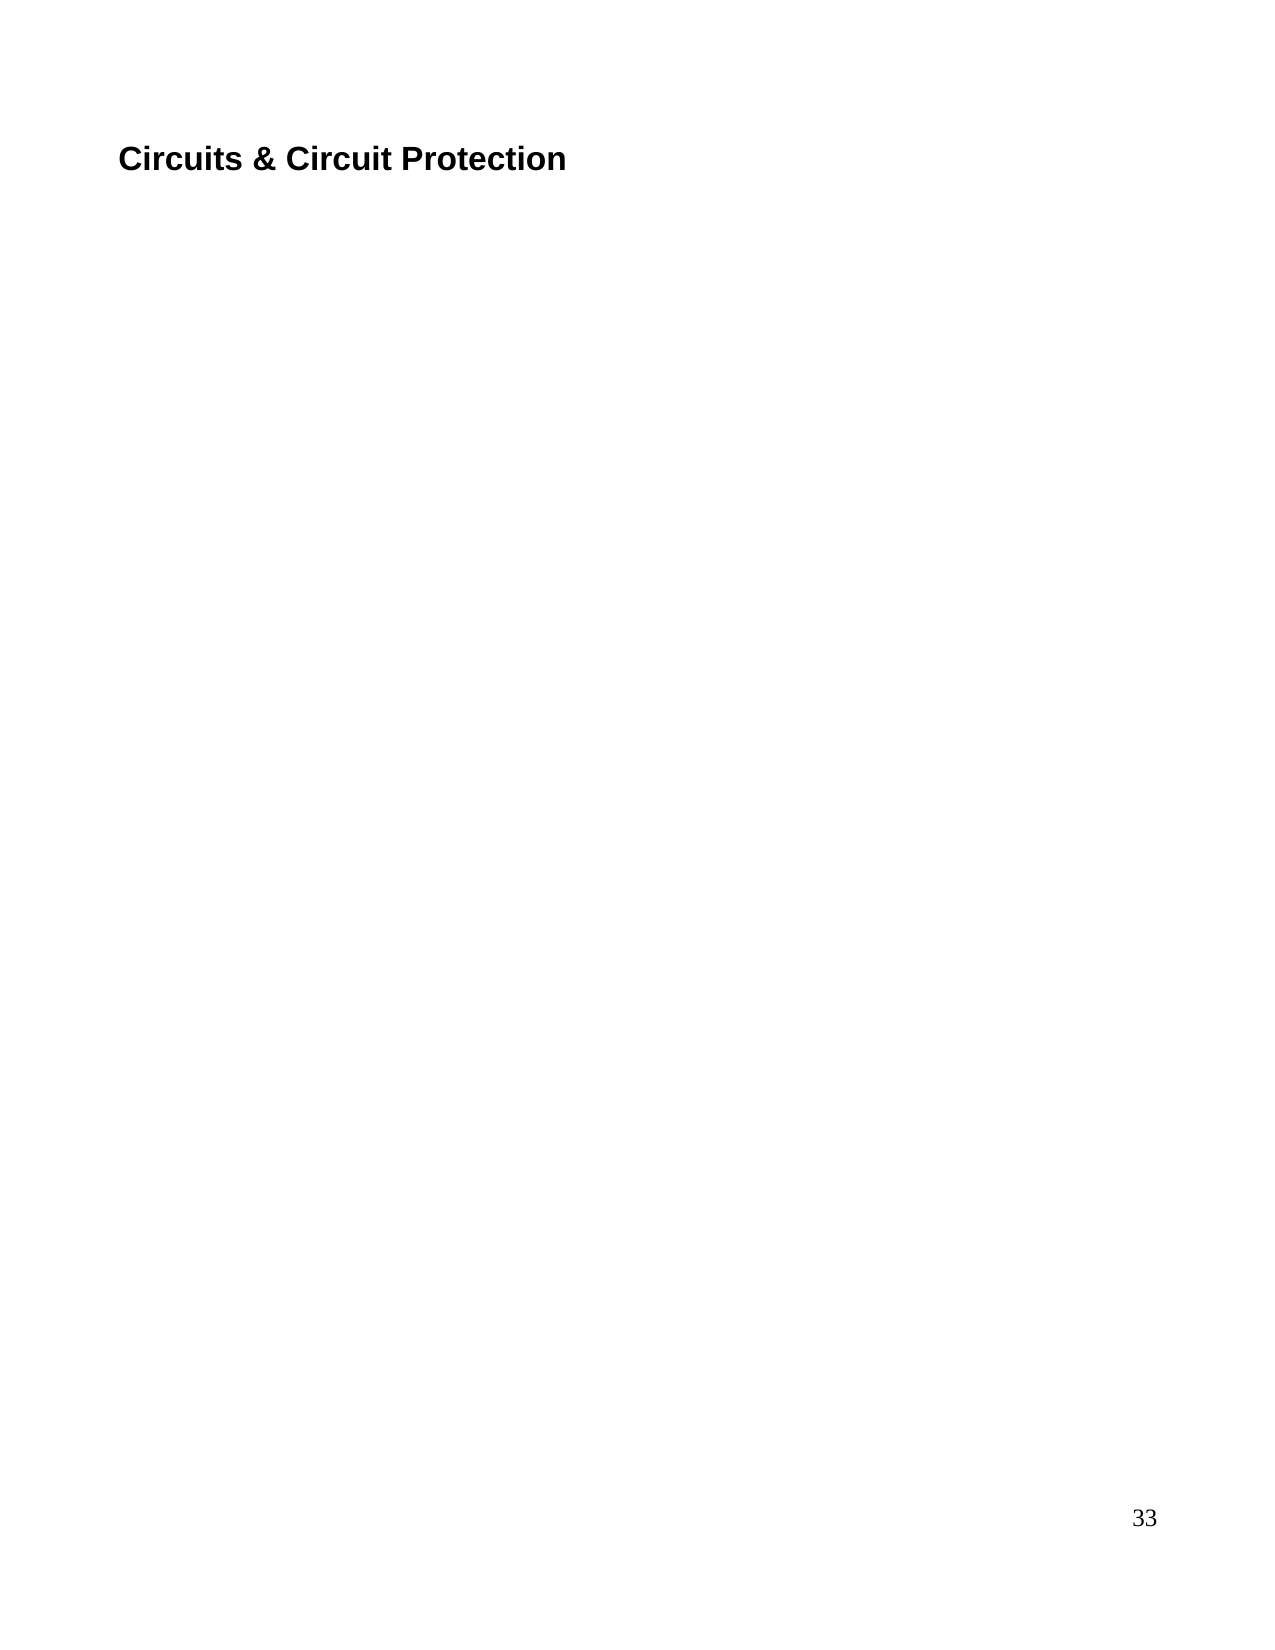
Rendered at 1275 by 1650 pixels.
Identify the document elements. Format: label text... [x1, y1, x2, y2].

subtitle Circuits & Circuit Protection [118, 139, 1157, 178]
